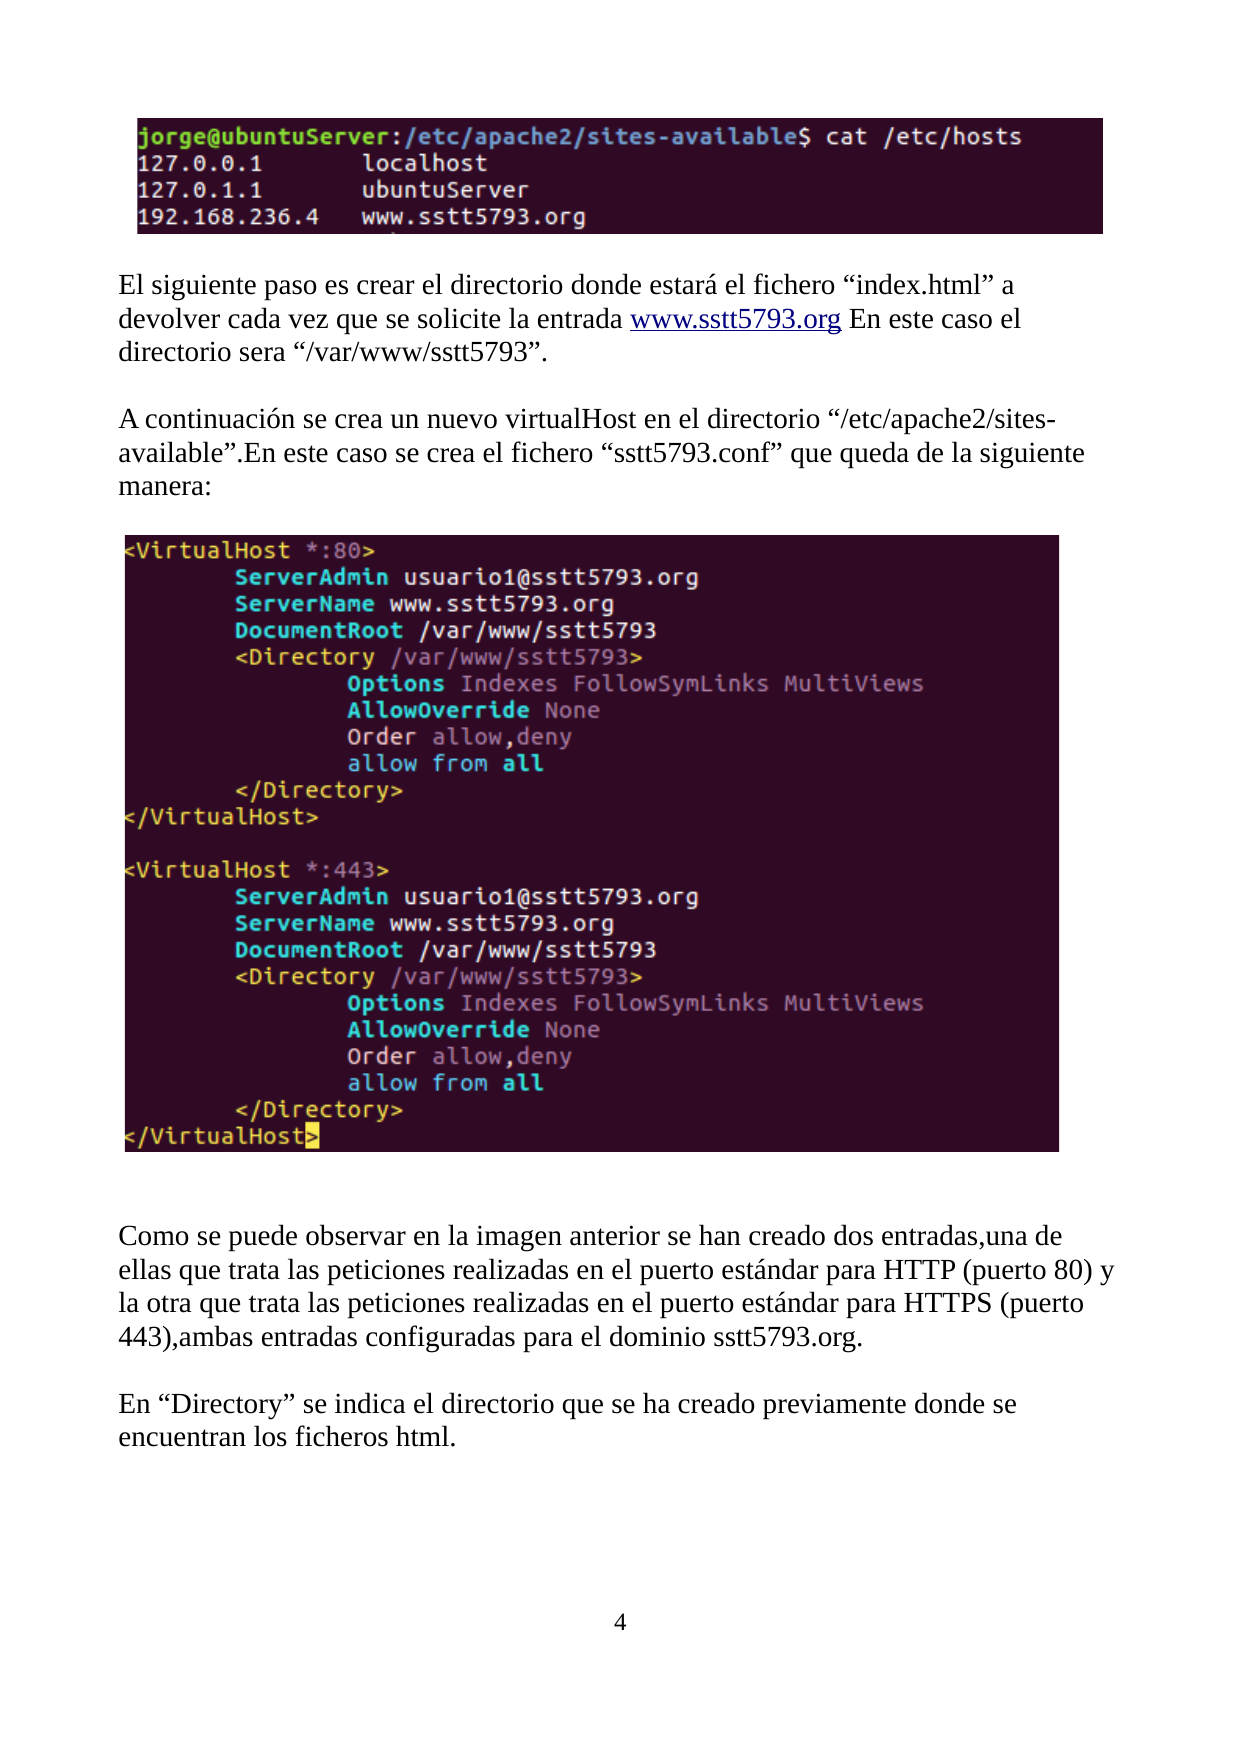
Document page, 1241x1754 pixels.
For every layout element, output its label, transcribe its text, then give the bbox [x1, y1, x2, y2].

text Como se puede observar en la imagen anterior se han creado dos entradas,una de ellas que trata las peticiones realizadas en el puerto estándar para HTTP (puerto 80) y la otra que trata las peticiones realizadas en el puerto estándar para HTTPS (puerto 443),ambas entradas configuradas para el dominio sstt5793.org. [118, 1218, 1122, 1352]
picture [137, 118, 1103, 234]
picture [124, 535, 1060, 1152]
text A continuación se crea un nuevo virtualHost en el directorio “/etc/apache2/sites-available”.En este caso se crea el fichero “sstt5793.conf” que queda de la siguiente manera: [118, 401, 1122, 502]
text En “Directory” se indica el directorio que se ha creado previamente donde se encuentran los ficheros html. [118, 1386, 1122, 1453]
text El siguiente paso es crear el directorio donde estará el fichero “index.html” a devolver cada vez que se solicite la entrada www.sstt5793.org En este caso el directorio sera “/var/www/sstt5793”. [118, 267, 1122, 368]
